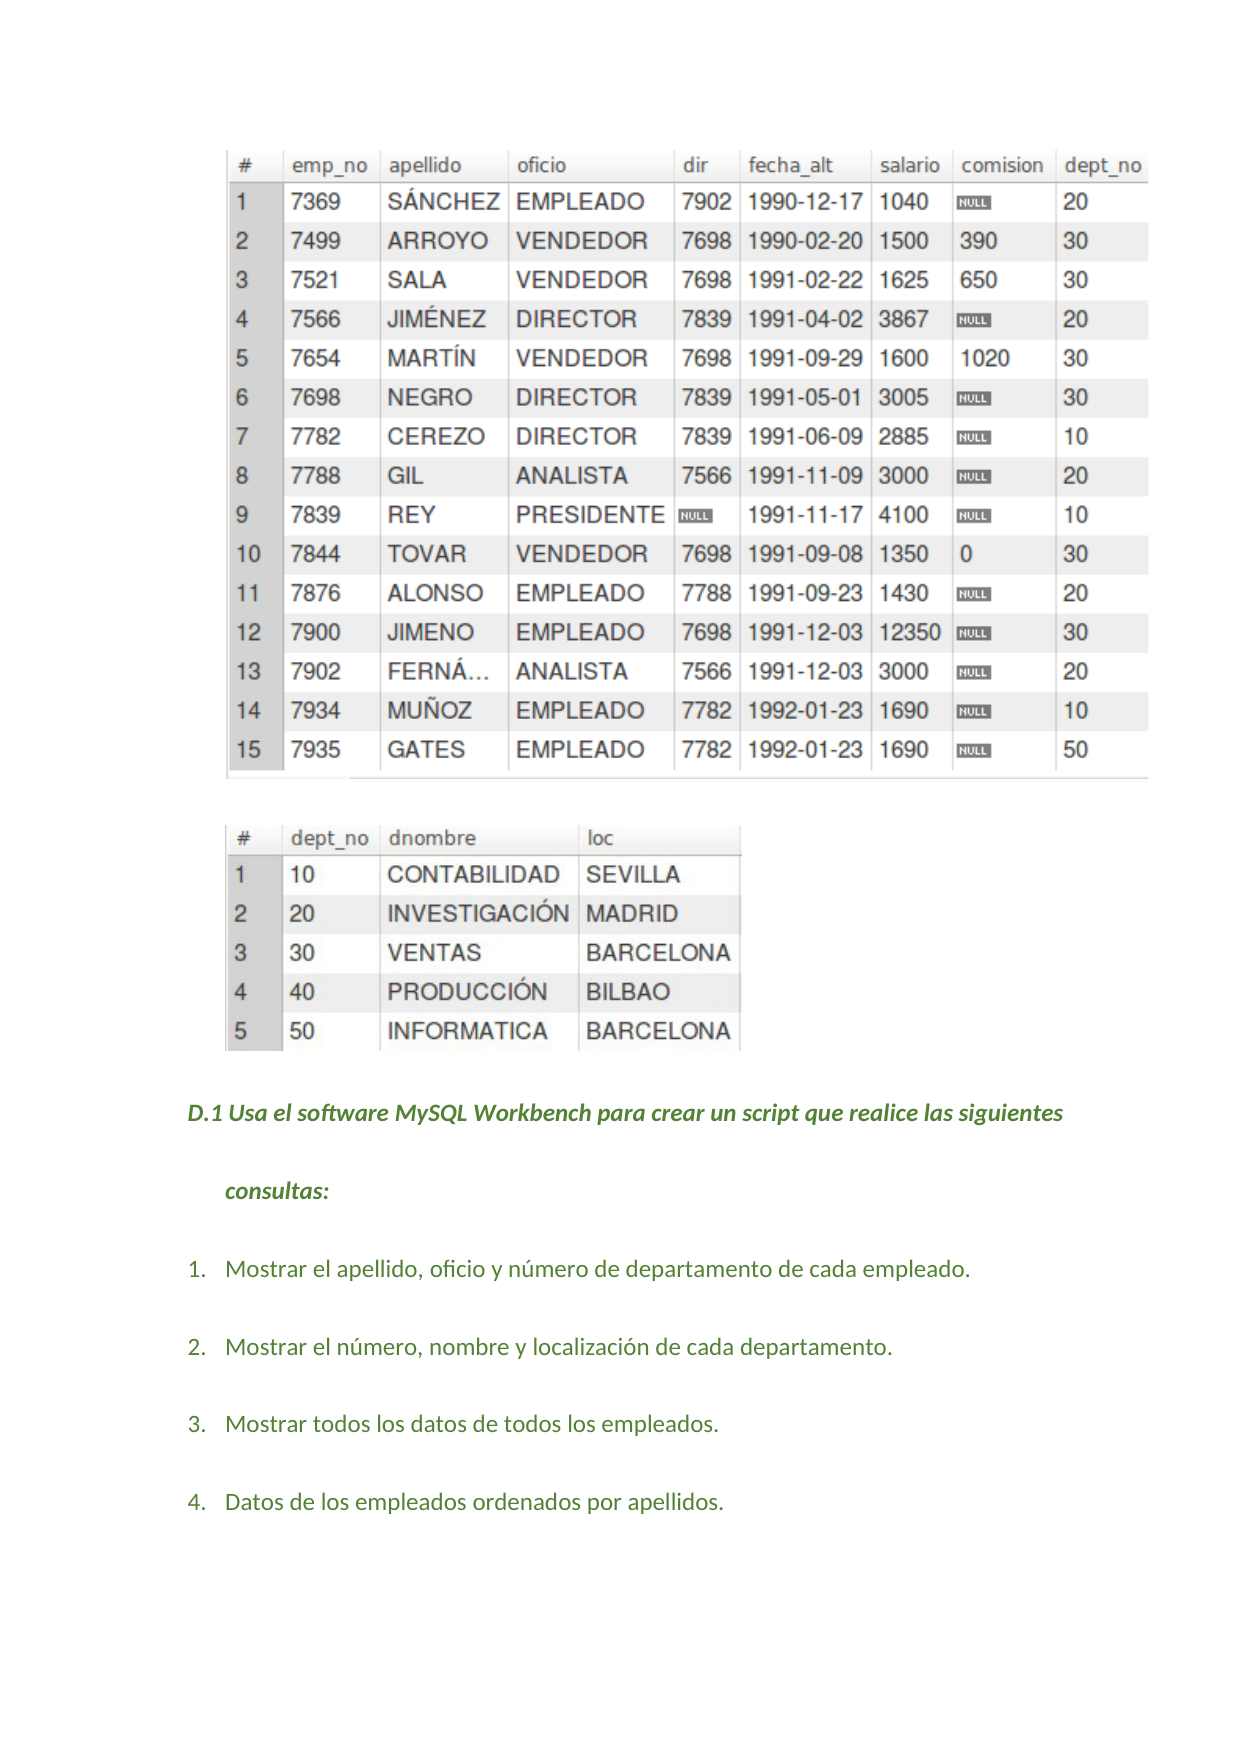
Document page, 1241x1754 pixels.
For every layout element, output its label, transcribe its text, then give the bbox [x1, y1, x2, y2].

list Datos de los empleados ordenados por apellidos. [187, 1486, 1090, 1517]
list Mostrar todos los datos de todos los empleados. [187, 1408, 1090, 1439]
list Mostrar el apellido, oficio y número de departamento de cada empleado. [187, 1253, 1090, 1283]
text D.1 Usa el software MySQL Workbench para crear un script que realice las siguientes [187, 1097, 1090, 1128]
list consultas: [225, 1175, 1090, 1206]
list Mostrar el número, nombre y localización de cada departamento. [187, 1331, 1090, 1361]
